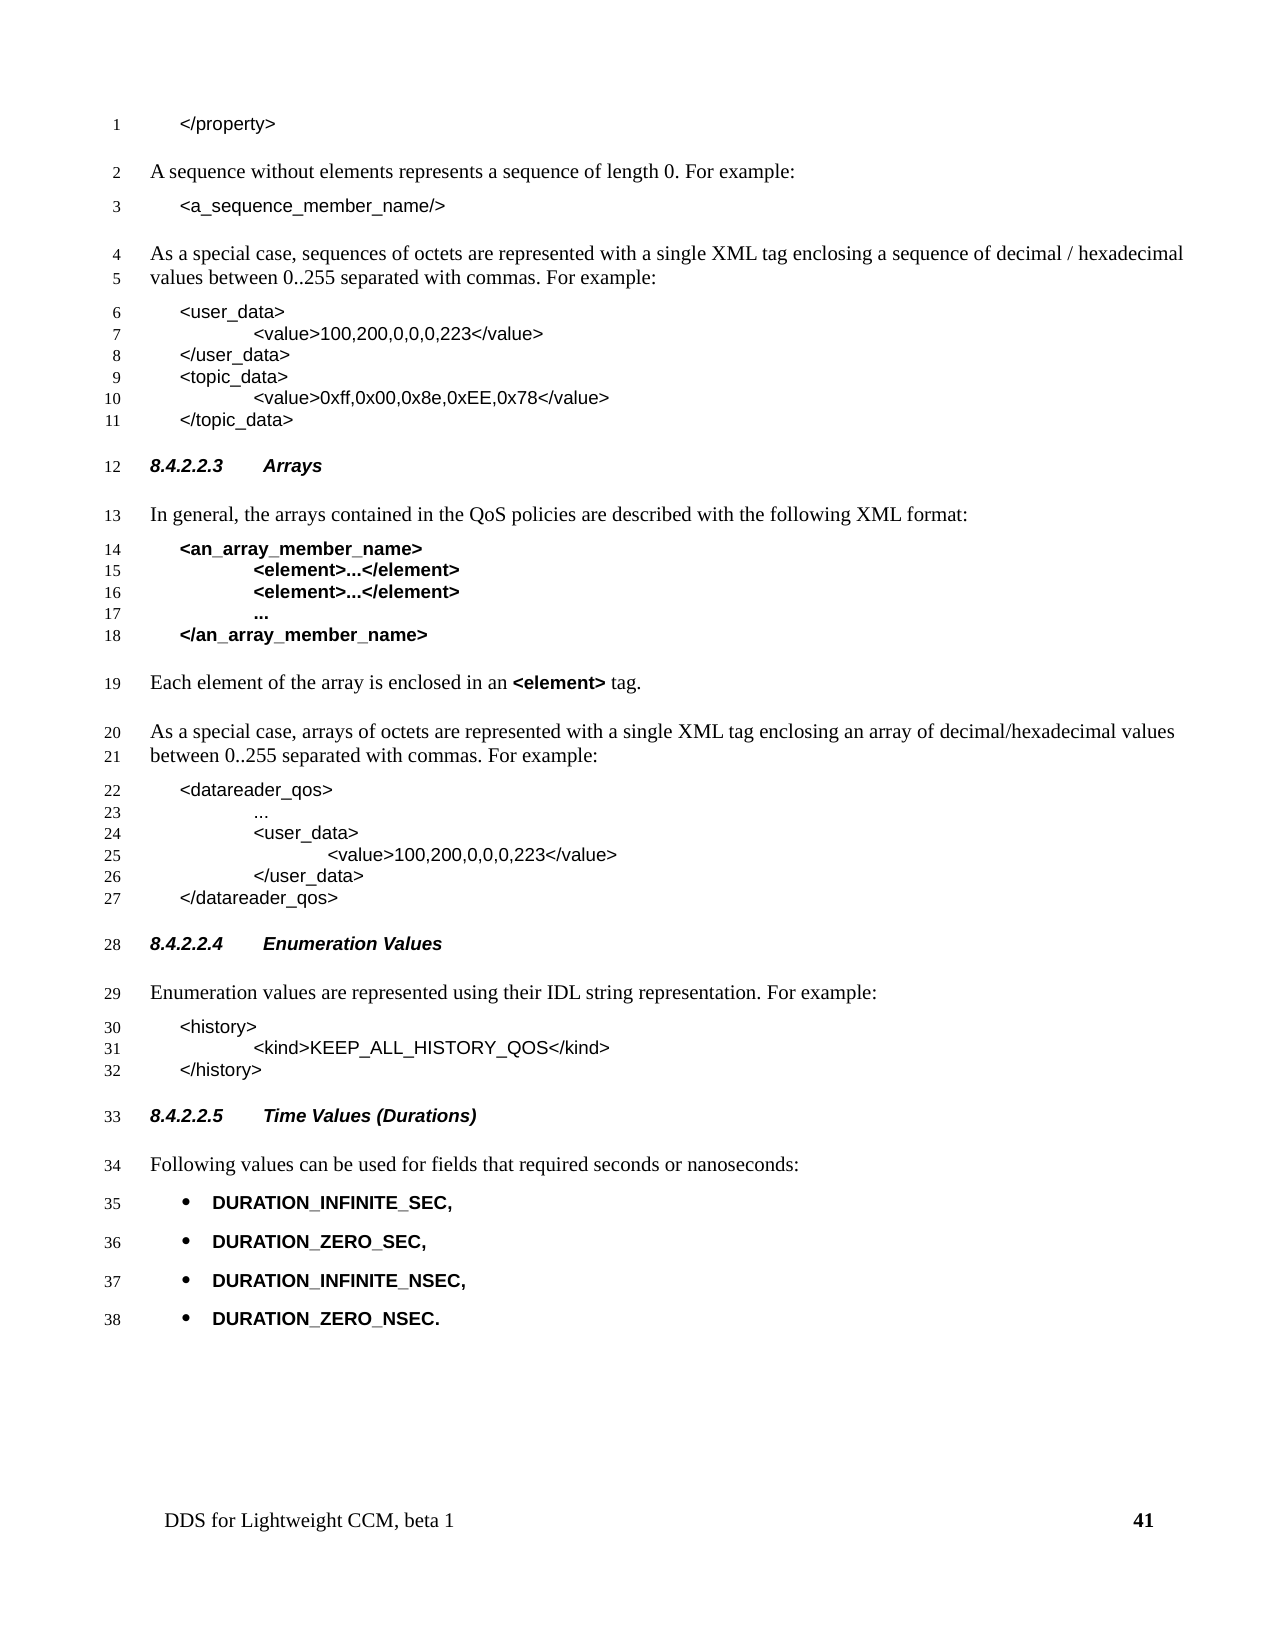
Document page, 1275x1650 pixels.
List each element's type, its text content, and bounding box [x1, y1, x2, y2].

subtitle Enumeration Values [150, 933, 1200, 955]
text Following values can be used for fields that required seconds or nanoseconds: [150, 1151, 1200, 1176]
text <value>0xff,0x00,0x8e,0xEE,0x78</value> [179, 387, 1200, 409]
subtitle Time Values (Durations) [150, 1105, 1200, 1127]
text ... [179, 800, 1200, 822]
text Enumeration values are represented using their IDL string representation. For example: [150, 979, 1200, 1004]
text A sequence without elements represents a sequence of length 0. For example: [150, 159, 1200, 183]
text <datareader_qos> [179, 779, 1200, 800]
text <kind>KEEP_ALL_HISTORY_QOS</kind> [179, 1037, 1200, 1058]
list DURATION_INFINITE_SEC, [182, 1192, 1200, 1214]
text <element>...</element> [179, 581, 1200, 602]
text <element>...</element> [179, 559, 1200, 581]
list DURATION_ZERO_SEC, [182, 1231, 1200, 1253]
text <user_data> [179, 301, 1200, 322]
text </history> [179, 1058, 1200, 1080]
text <history> [179, 1015, 1200, 1037]
text <value>100,200,0,0,0,223</value> [179, 322, 1200, 344]
text <an_array_member_name> [179, 537, 1200, 559]
text ... [179, 602, 1200, 624]
text </user_data> [179, 865, 1200, 887]
list DURATION_INFINITE_NSEC, [182, 1269, 1200, 1291]
text </property> [179, 112, 1200, 134]
text As a special case, arrays of octets are represented with a single XML tag enclosing an array of decimal/hexadecimal values between 0..255 separated with commas. For example: [150, 719, 1200, 767]
text <value>100,200,0,0,0,223</value> [179, 843, 1200, 865]
subtitle Arrays [150, 455, 1200, 477]
text </an_array_member_name> [179, 624, 1200, 645]
text </user_data> [179, 344, 1200, 366]
text Each element of the array is enclosed in an <element> tag. [150, 670, 1200, 694]
text </topic_data> [179, 409, 1200, 430]
text In general, the arrays contained in the QoS policies are described with the following XML format: [150, 502, 1200, 526]
text </datareader_qos> [179, 887, 1200, 908]
text <a_sequence_member_name/> [179, 195, 1200, 216]
list DURATION_ZERO_NSEC. [182, 1308, 1200, 1330]
text <user_data> [179, 822, 1200, 843]
text As a special case, sequences of octets are represented with a single XML tag enclosing a sequence of decimal / hexadecimal values between 0..255 separated with commas. For example: [150, 241, 1200, 289]
text <topic_data> [179, 366, 1200, 387]
